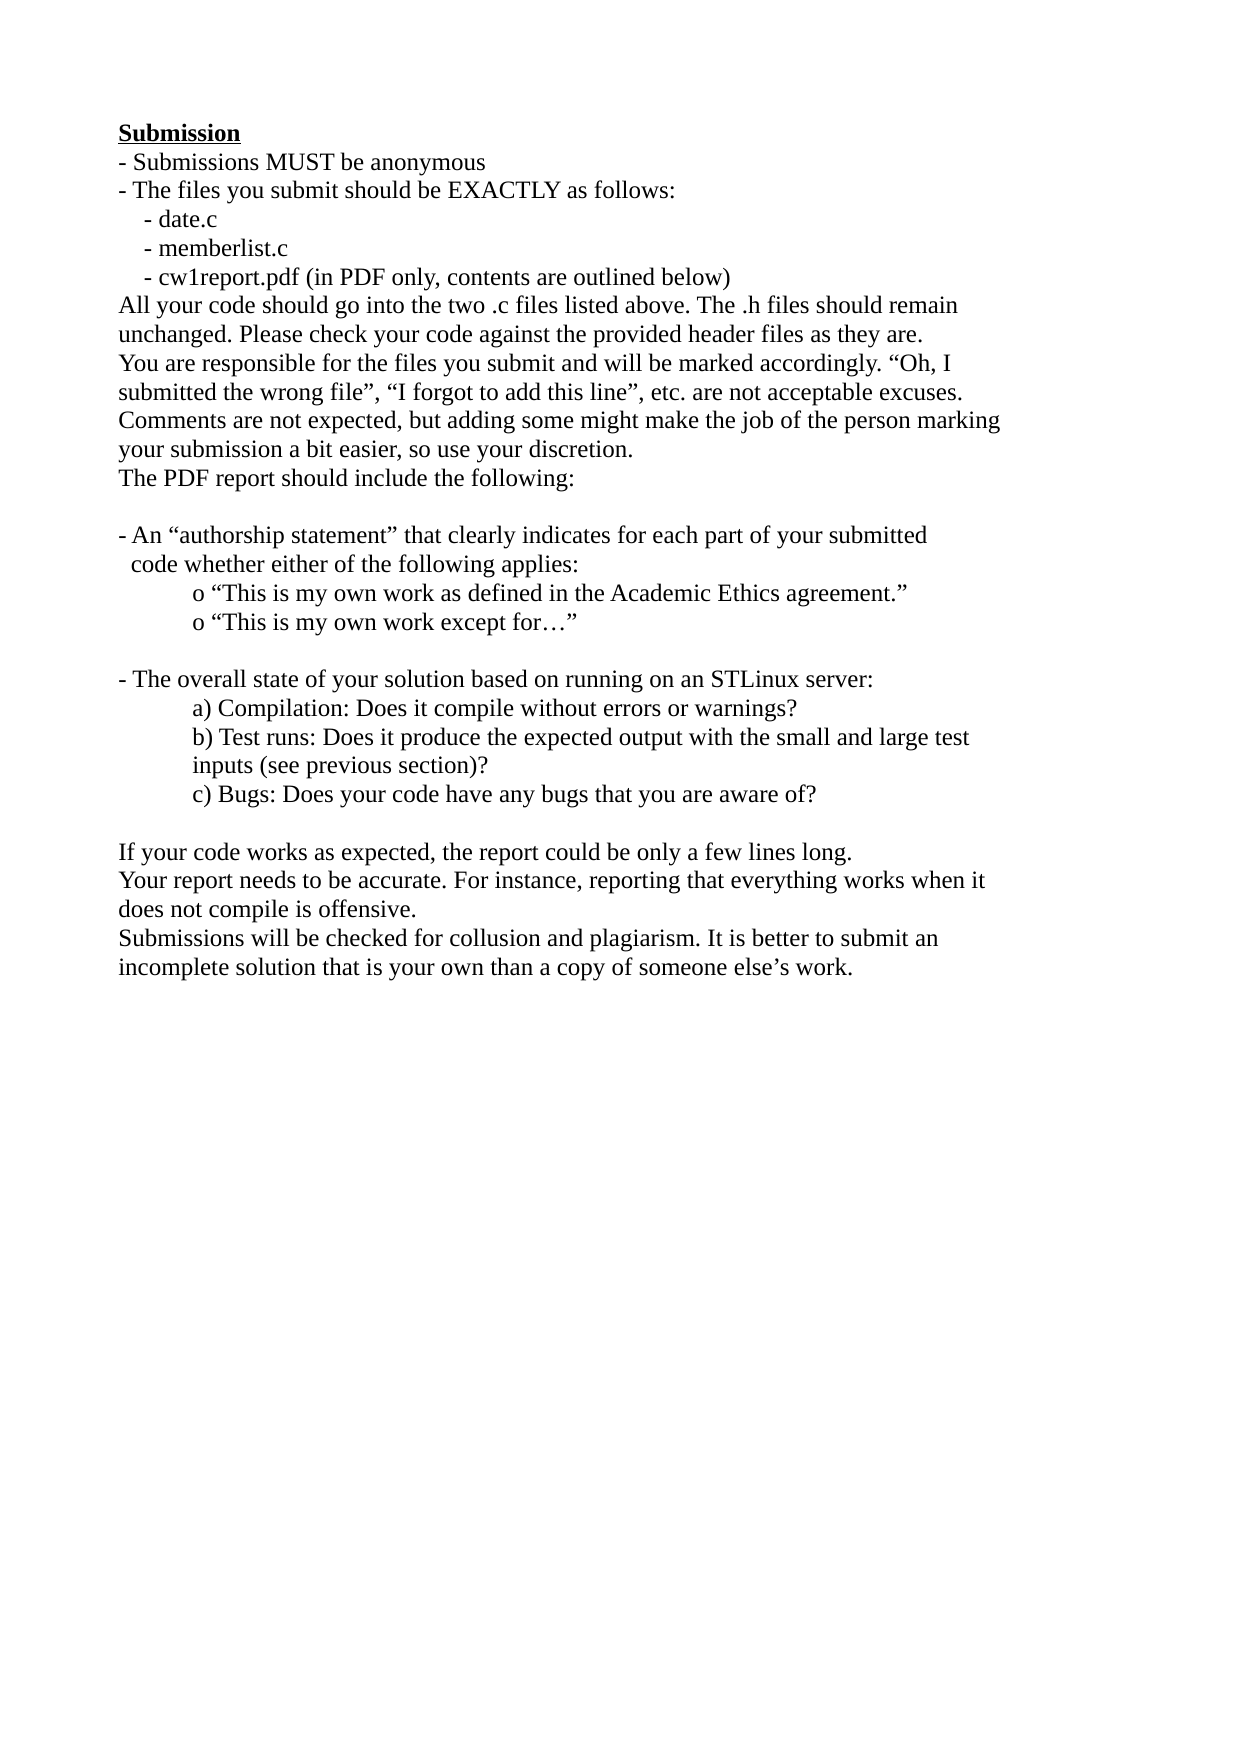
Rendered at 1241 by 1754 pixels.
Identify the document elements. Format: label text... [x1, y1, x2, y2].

text  [118, 492, 1122, 521]
text b) Test runs: Does it produce the expected output with the small and large test [118, 722, 1122, 751]
text - An “authorship statement” that clearly indicates for each part of your submitted [118, 521, 1122, 549]
text o “This is my own work as defined in the Academic Ethics agreement.” [118, 578, 1122, 607]
text unchanged. Please check your code against the provided header files as they are. [118, 319, 1122, 348]
text code whether either of the following applies: [118, 549, 1122, 578]
text inputs (see previous section)? [118, 751, 1122, 779]
text  [118, 636, 1122, 664]
text your submission a bit easier, so use your discretion. [118, 434, 1122, 463]
text Submissions will be checked for collusion and plagiarism. It is better to submit an [118, 923, 1122, 952]
text incomplete solution that is your own than a copy of someone else’s work. [118, 952, 1122, 981]
text Submission - Submissions MUST be anonymous - The files you submit should be EXACTLY as follows:  - date.c [118, 118, 1122, 233]
text submitted the wrong file”, “I forgot to add this line”, etc. are not acceptable excuses. [118, 377, 1122, 406]
text  - cw1report.pdf (in PDF only, contents are outlined below) [118, 262, 1122, 291]
text does not compile is offensive. [118, 894, 1122, 923]
text All your code should go into the two .c files listed above. The .h files should remain [118, 291, 1122, 319]
text The PDF report should include the following: [118, 463, 1122, 492]
text c) Bugs: Does your code have any bugs that you are aware of? [118, 779, 1122, 837]
text a) Compilation: Does it compile without errors or warnings? [118, 693, 1122, 722]
text Your report needs to be accurate. For instance, reporting that everything works when it [118, 866, 1122, 894]
text You are responsible for the files you submit and will be marked accordingly. “Oh, I [118, 348, 1122, 377]
text o “This is my own work except for…” [118, 607, 1122, 636]
text  - memberlist.c [118, 233, 1122, 262]
text Comments are not expected, but adding some might make the job of the person marking [118, 406, 1122, 434]
text If your code works as expected, the report could be only a few lines long. [118, 837, 1122, 866]
text - The overall state of your solution based on running on an STLinux server: [118, 664, 1122, 693]
